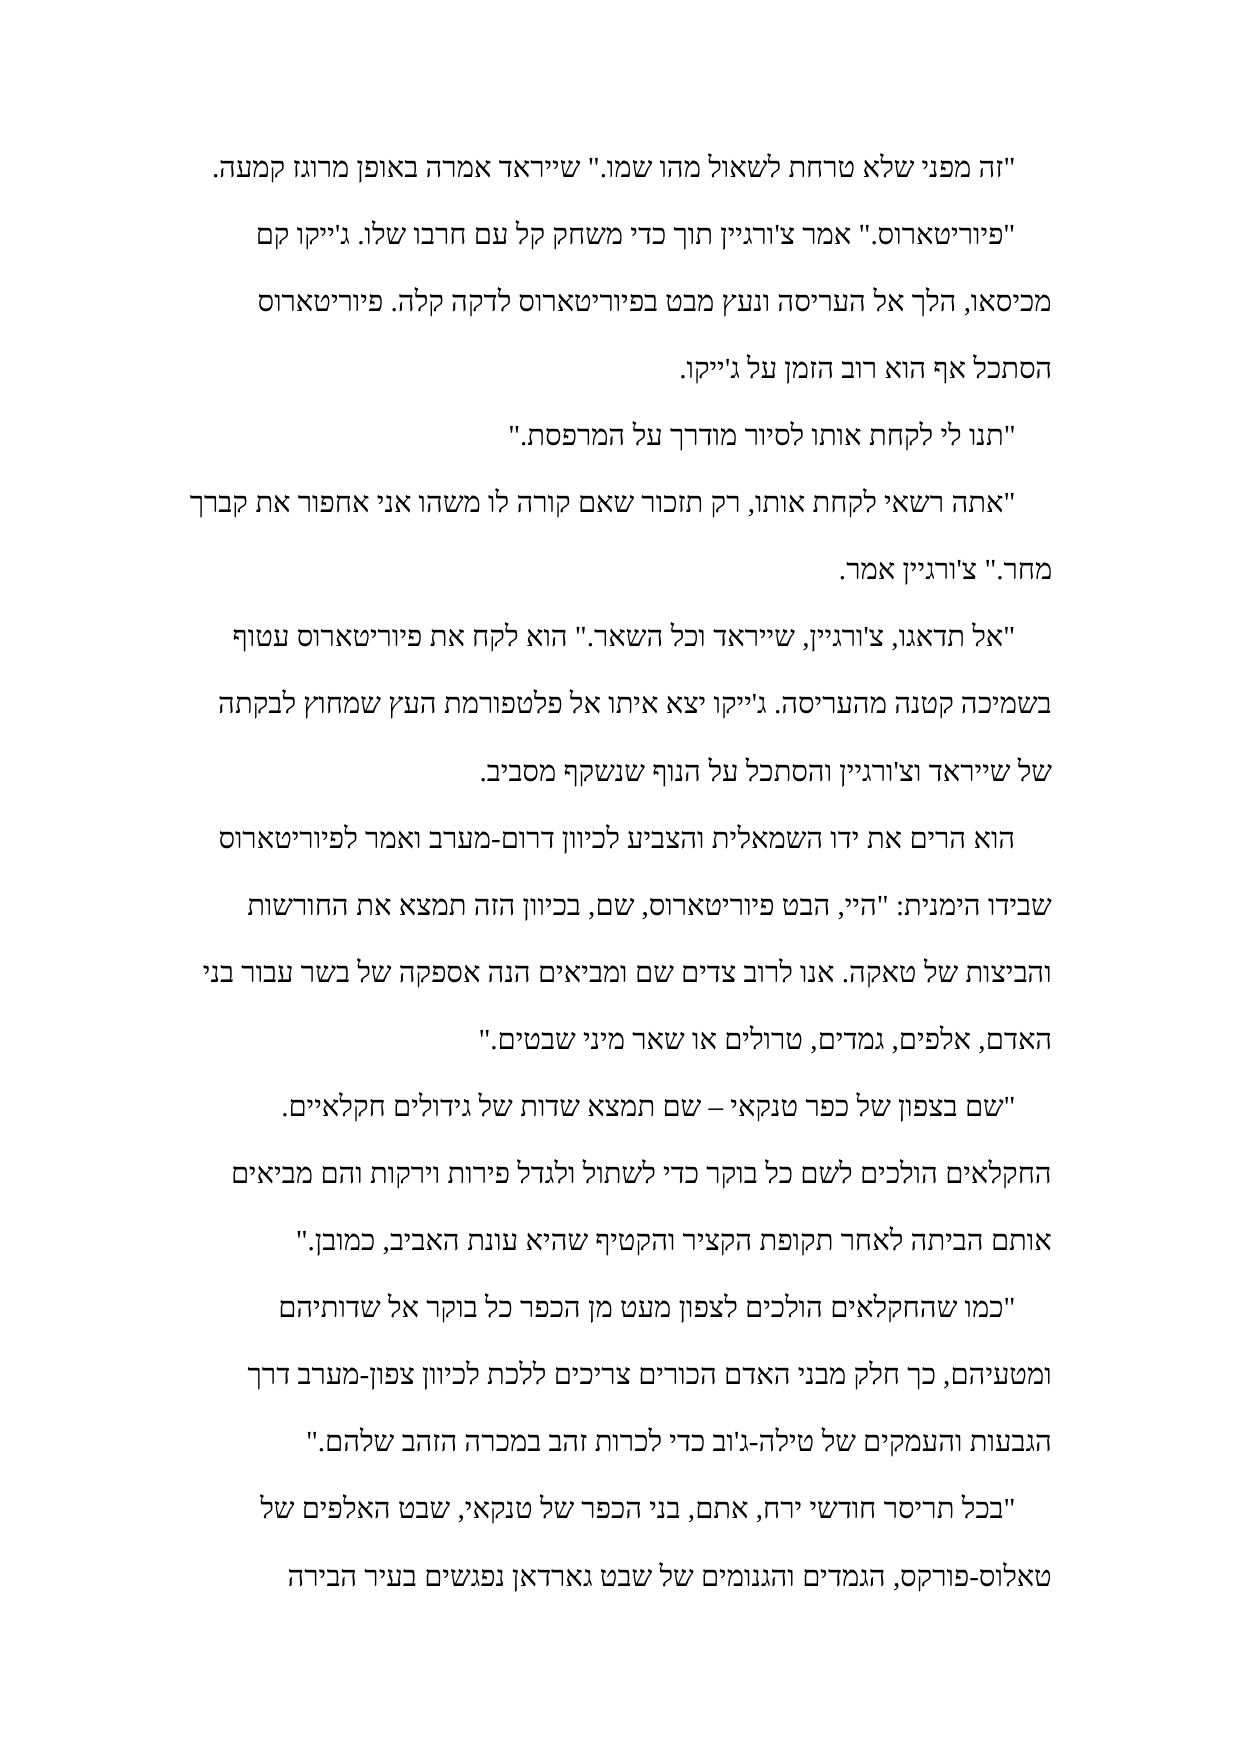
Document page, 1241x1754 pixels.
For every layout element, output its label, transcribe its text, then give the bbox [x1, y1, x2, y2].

text "תנו לי לקחת אותו לסיור מודרך על המרפסת." [187, 418, 1053, 452]
text "אל תדאגו, צ'ורגיין, שייראד וכל השאר." הוא לקח את פיוריטארוס עטוף בשמיכה קטנה מהעריסה. ג'ייקו יצא איתו אל פלטפורמת העץ שמחוץ לבקתה של שייראד וצ'ורגיין והסתכל על הנוף שנשקף מסביב. [187, 619, 1053, 787]
text "כמו שהחקלאים הולכים לצפון מעט מן הכפר כל בוקר אל שדותיהם ומטעיהם, כך חלק מבני האדם הכורים צריכים ללכת לכיוון צפון-מערב דרך הגבעות והעמקים של טילה-ג'וב כדי לכרות זהב במכרה הזהב שלהם." [187, 1290, 1053, 1458]
text "בכל תריסר חודשי ירח, אתם, בני הכפר של טנקאי, שבט האלפים של טאלוס-פורקס, הגמדים והגנומים של שבט גארדאן נפגשים בעיר הבירה [187, 1492, 1053, 1592]
text "שם בצפון של כפר טנקאי – שם תמצא שדות של גידולים חקלאיים. החקלאים הולכים לשם כל בוקר כדי לשתול ולגדל פירות וירקות והם מביאים אותם הביתה לאחר תקופת הקציר והקטיף שהיא עונת האביב, כמובן." [187, 1089, 1053, 1257]
text "פיוריטארוס." אמר צ'ורגיין תוך כדי משחק קל עם חרבו שלו. ג'ייקו קם מכיסאו, הלך אל העריסה ונעץ מבט בפיוריטארוס לדקה קלה. פיוריטארוס הסתכל אף הוא רוב הזמן על ג'ייקו. [187, 217, 1053, 385]
text הוא הרים את ידו השמאלית והצביע לכיוון דרום-מערב ואמר לפיוריטארוס שבידו הימנית: "היי, הבט פיוריטארוס, שם, בכיוון הזה תמצא את החורשות והביצות של טאקה. אנו לרוב צדים שם ומביאים הנה אספקה של בשר עבור בני האדם, אלפים, גמדים, טרולים או שאר מיני שבטים." [187, 821, 1053, 1056]
text "זה מפני שלא טרחת לשאול מהו שמו." שייראד אמרה באופן מרוגז קמעה. [187, 150, 1053, 183]
text "אתה רשאי לקחת אותו, רק תזכור שאם קורה לו משהו אני אחפור את קברך מחר." צ'ורגיין אמר. [187, 485, 1053, 586]
